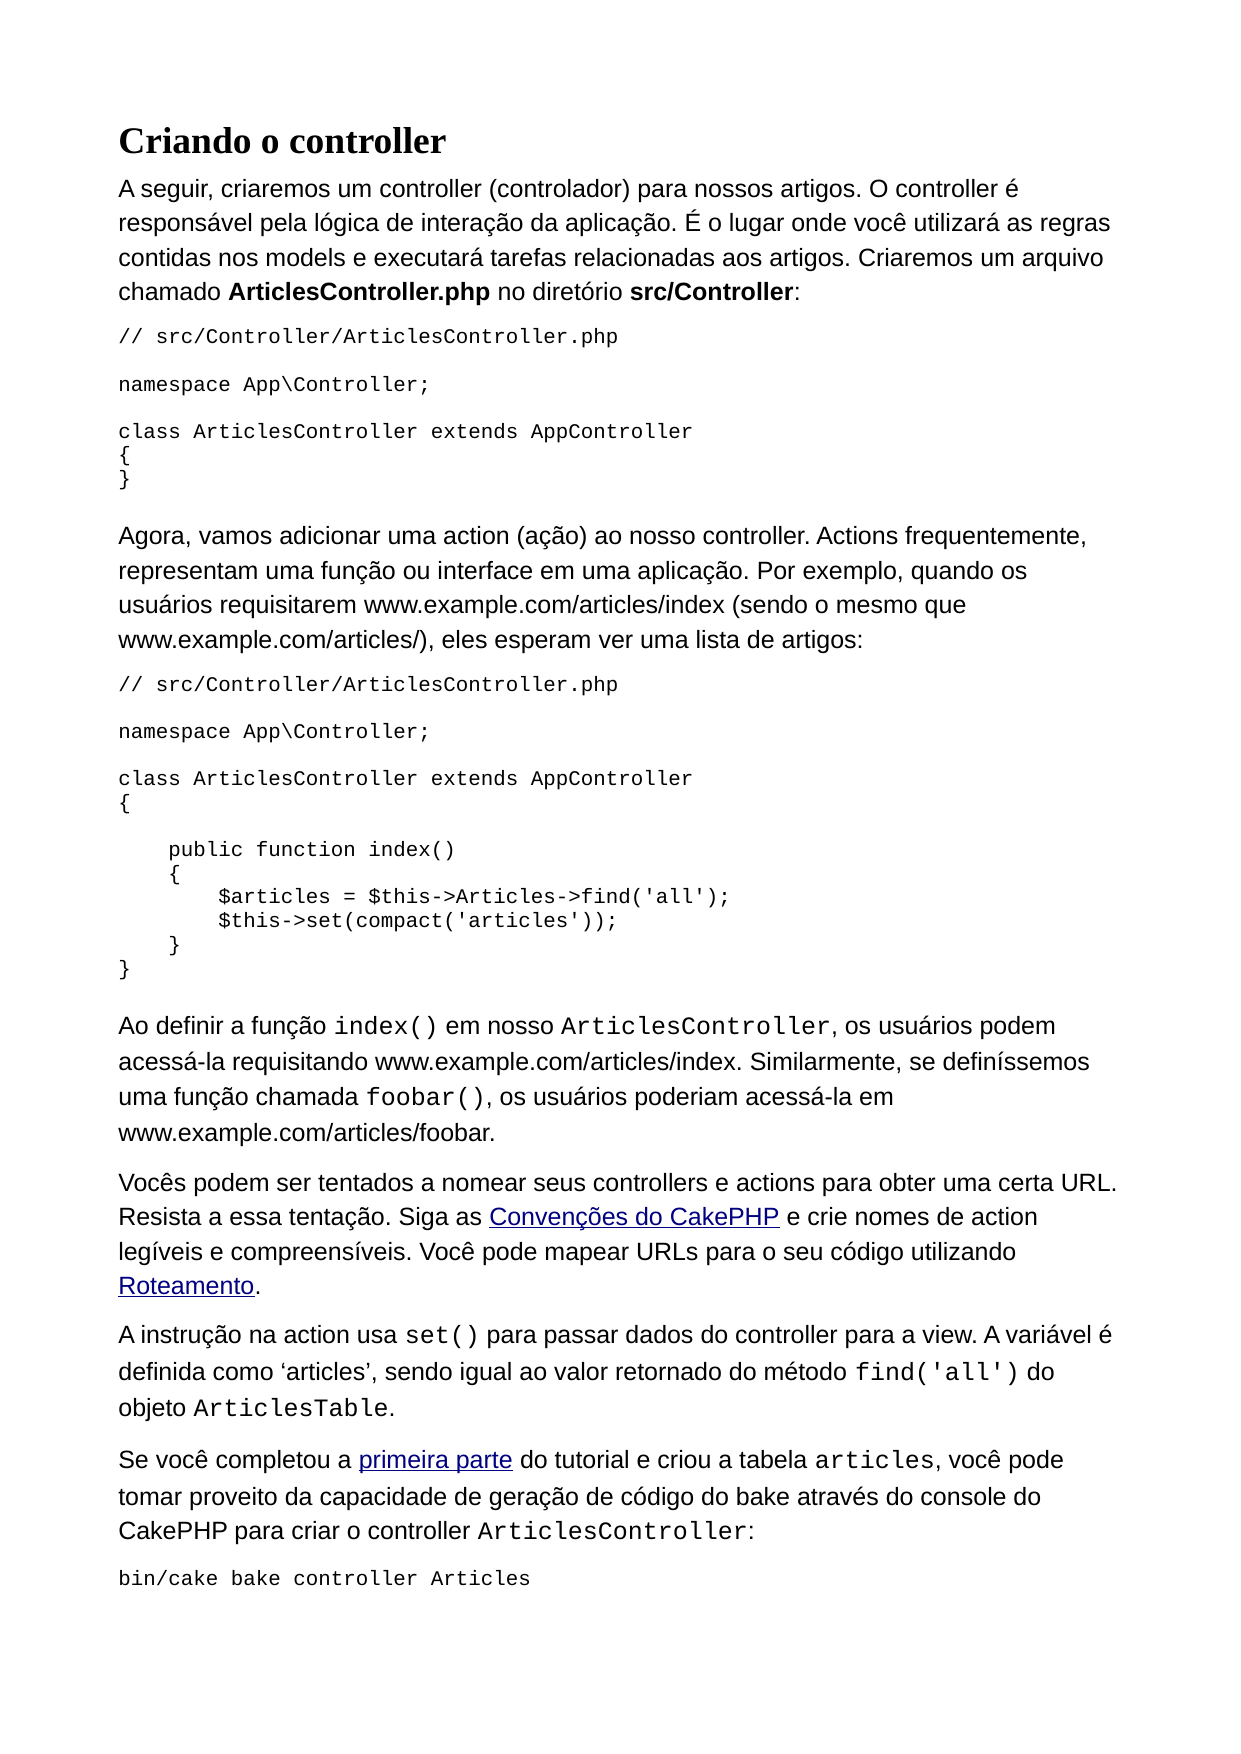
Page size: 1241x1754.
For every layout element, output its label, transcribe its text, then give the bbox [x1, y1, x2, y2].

text $articles = $this->Articles->find('all'); [118, 887, 1122, 910]
text public function index() [118, 839, 1122, 863]
subtitle Criando o controller [118, 118, 1122, 161]
text $this->set(compact('articles')); [118, 910, 1122, 934]
text namespace App\Controller; [118, 721, 1122, 745]
text Ao definir a função index() em nosso ArticlesController, os usuários podem acessá-la requisitando www.example.com/articles/index. Similarmente, se definíssemos uma função chamada foobar(), os usuários poderiam acessá-la em www.example.com/articles/foobar. [118, 1011, 1122, 1147]
text Vocês podem ser tentados a nomear seus controllers e actions para obter uma certa URL. Resista a essa tentação. Siga as Convenções do CakePHP e crie nomes de action legíveis e compreensíveis. Você pode mapear URLs para o seu código utilizando Roteamento. [118, 1167, 1122, 1300]
text } [118, 468, 1122, 492]
text // src/Controller/ArticlesController.php [118, 674, 1122, 697]
text Agora, vamos adicionar uma action (ação) ao nosso controller. Actions frequentemente, representam uma função ou interface em uma aplicação. Por exemplo, quando os usuários requisitarem www.example.com/articles/index (sendo o mesmo que www.example.com/articles/), eles esperam ver uma lista de artigos: [118, 521, 1122, 653]
text { [118, 444, 1122, 468]
text { [118, 863, 1122, 887]
text } [118, 957, 1122, 981]
text // src/Controller/ArticlesController.php [118, 326, 1122, 350]
text A instrução na action usa set() para passar dados do controller para a view. A variável é definida como ‘articles’, sendo igual ao valor retornado do método find('all') do objeto ArticlesTable. [118, 1320, 1122, 1424]
text A seguir, criaremos um controller (controlador) para nossos artigos. O controller é responsável pela lógica de interação da aplicação. É o lugar onde você utilizará as regras contidas nos models e executará tarefas relacionadas aos artigos. Criaremos um arquivo chamado ArticlesController.php no diretório src/Controller: [118, 174, 1122, 306]
text { [118, 792, 1122, 816]
text class ArticlesController extends AppController [118, 421, 1122, 444]
text Se você completou a primeira parte do tutorial e criou a tabela articles, você pode tomar proveito da capacidade de geração de código do bake através do console do CakePHP para criar o controller ArticlesController: [118, 1445, 1122, 1547]
text bin/cake bake controller Articles [118, 1568, 1122, 1591]
text namespace App\Controller; [118, 373, 1122, 397]
text class ArticlesController extends AppController [118, 768, 1122, 792]
text } [118, 934, 1122, 957]
